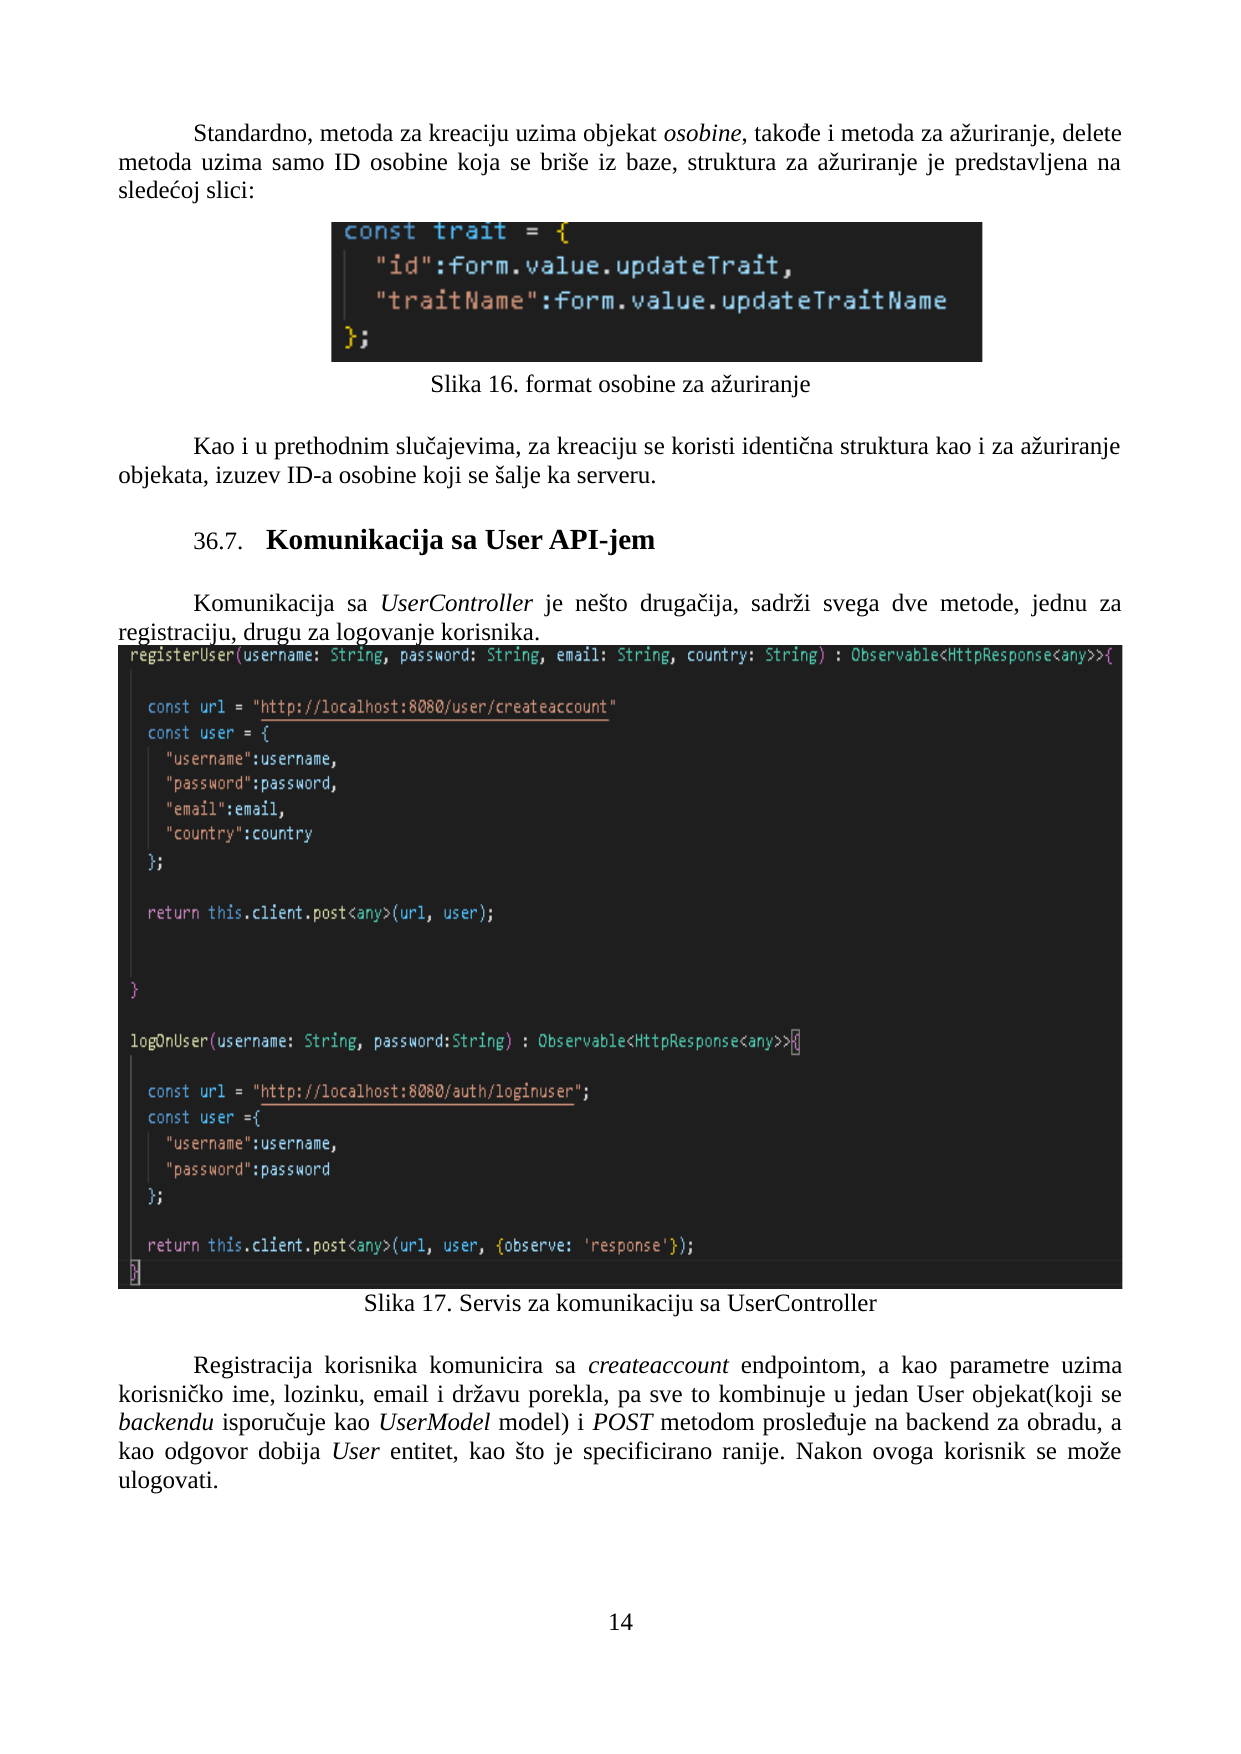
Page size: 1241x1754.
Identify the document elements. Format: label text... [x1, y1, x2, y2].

picture [118, 645, 1123, 1289]
picture [331, 222, 983, 362]
text Kao i u prethodnim slučajevima, za kreaciju se koristi identična struktura kao i za ažuriranje objekata, izuzev ID-a osobine koji se šalje ka serveru. [118, 431, 1122, 489]
text Standardno, metoda za kreaciju uzima objekat osobine, takođe i metoda za ažuriranje, delete metoda uzima samo ID osobine koja se briše iz baze, struktura za ažuriranje je predstavljena na sledećoj slici: [118, 118, 1122, 204]
text Komunikacija sa UserController je nešto drugačija, sadrži svega dve metode, jednu za registraciju, drugu za logovanje korisnika. [118, 588, 1122, 645]
text Registracija korisnika komunicira sa createaccount endpointom, a kao parametre uzima korisničko ime, lozinku, email i državu porekla, pa sve to kombinuje u jedan User objekat(koji se backendu isporučuje kao UserModel model) i POST metodom prosleđuje na backend za obradu, a kao odgovor dobija User entitet, kao što je specificirano ranije. Nakon ovoga korisnik se može ulogovati. [118, 1350, 1122, 1494]
text Slika 16. format osobine za ažuriranje [118, 369, 1122, 398]
text Slika 17. Servis za komunikaciju sa UserController [118, 1289, 1122, 1317]
subtitle Komunikacija sa User API-jem [118, 522, 1122, 555]
